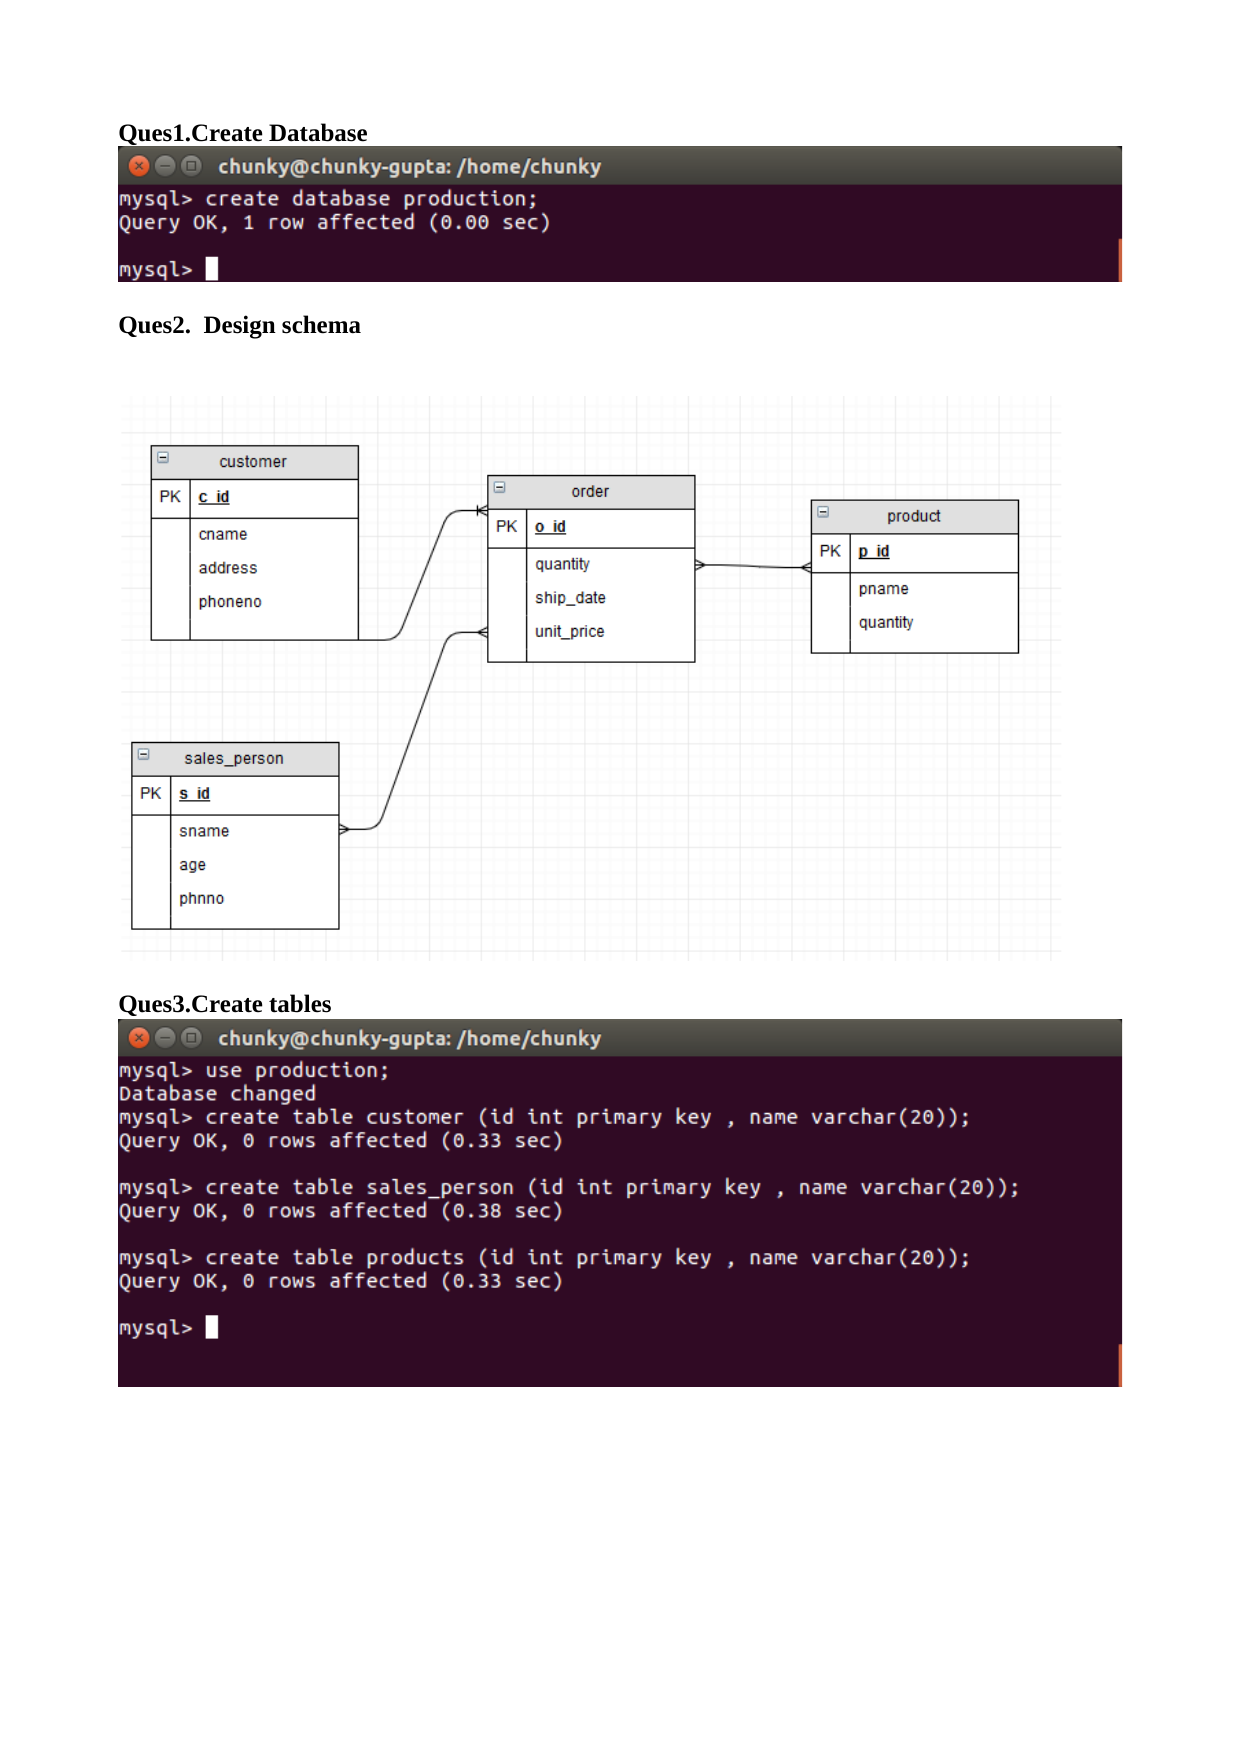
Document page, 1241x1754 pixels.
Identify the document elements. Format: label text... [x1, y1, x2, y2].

text Ques2. Design schema [118, 310, 1122, 339]
text Ques3.Create tables [118, 989, 1122, 1018]
picture [118, 146, 1123, 282]
picture [118, 1019, 1123, 1387]
text Ques1.Create Database [118, 118, 1122, 146]
picture [121, 396, 1062, 961]
